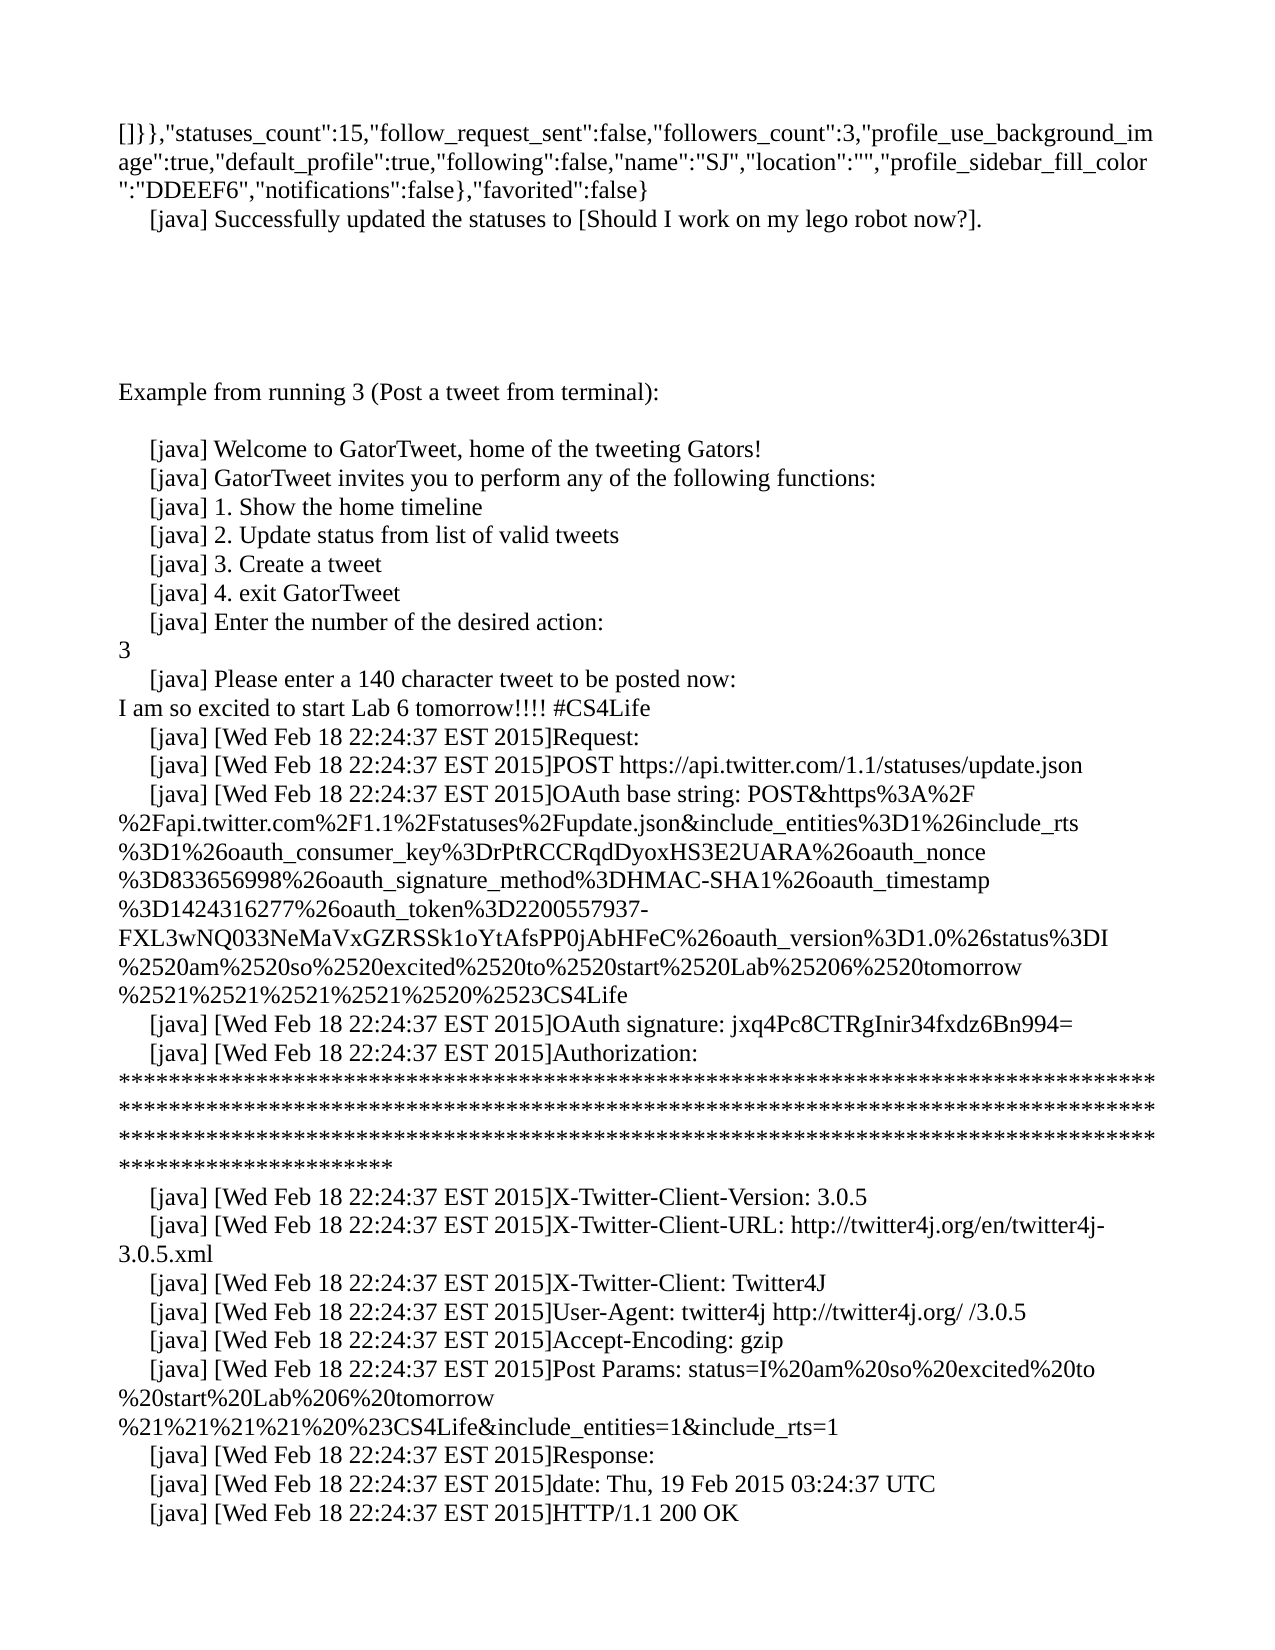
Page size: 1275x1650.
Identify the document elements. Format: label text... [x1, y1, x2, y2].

text [java] 4. exit GatorTweet [118, 578, 1157, 607]
text [java] [Wed Feb 18 22:24:37 EST 2015]POST https://api.twitter.com/1.1/statuses/update.json [118, 751, 1157, 779]
text [java] [Wed Feb 18 22:24:37 EST 2015]User-Agent: twitter4j http://twitter4j.org/ /3.0.5 [118, 1297, 1157, 1326]
text [java] Successfully updated the statuses to [Should I work on my lego robot now?]. [118, 204, 1157, 233]
text []}},"statuses_count":15,"follow_request_sent":false,"followers_count":3,"profile_use_background_image":true,"default_profile":true,"following":false,"name":"SJ","location":"","profile_sidebar_fill_color":"DDEEF6","notifications":false},"favorited":false} [118, 118, 1157, 204]
text [java] [Wed Feb 18 22:24:37 EST 2015]OAuth base string: POST&https%3A%2F%2Fapi.twitter.com%2F1.1%2Fstatuses%2Fupdate.json&include_entities%3D1%26include_rts%3D1%26oauth_consumer_key%3DrPtRCCRqdDyoxHS3E2UARA%26oauth_nonce%3D833656998%26oauth_signature_method%3DHMAC-SHA1%26oauth_timestamp%3D1424316277%26oauth_token%3D2200557937-FXL3wNQ033NeMaVxGZRSSk1oYtAfsPP0jAbHFeC%26oauth_version%3D1.0%26status%3DI%2520am%2520so%2520excited%2520to%2520start%2520Lab%25206%2520tomorrow%2521%2521%2521%2521%2520%2523CS4Life [118, 779, 1157, 1009]
text [java] [Wed Feb 18 22:24:37 EST 2015]OAuth signature: jxq4Pc8CTRgInir34fxdz6Bn994= [118, 1009, 1157, 1038]
text [java] GatorTweet invites you to perform any of the following functions: [118, 463, 1157, 492]
text [java] [Wed Feb 18 22:24:37 EST 2015]X-Twitter-Client: Twitter4J [118, 1268, 1157, 1297]
text Example from running 3 (Post a tweet from terminal): [118, 377, 1157, 406]
text [java] [Wed Feb 18 22:24:37 EST 2015]Response: [118, 1441, 1157, 1469]
text [java] Please enter a 140 character tweet to be posted now: [118, 664, 1157, 693]
text [java] 3. Create a tweet [118, 549, 1157, 578]
text [java] [Wed Feb 18 22:24:37 EST 2015]X-Twitter-Client-Version: 3.0.5 [118, 1182, 1157, 1211]
text [java] [Wed Feb 18 22:24:37 EST 2015]HTTP/1.1 200 OK [118, 1498, 1157, 1527]
text [java] [Wed Feb 18 22:24:37 EST 2015]Accept-Encoding: gzip [118, 1326, 1157, 1354]
text [java] [Wed Feb 18 22:24:37 EST 2015]Post Params: status=I%20am%20so%20excited%20to%20start%20Lab%206%20tomorrow%21%21%21%21%20%23CS4Life&include_entities=1&include_rts=1 [118, 1354, 1157, 1441]
text [java] [Wed Feb 18 22:24:37 EST 2015]date: Thu, 19 Feb 2015 03:24:37 UTC [118, 1469, 1157, 1498]
text [java] [Wed Feb 18 22:24:37 EST 2015]Request: [118, 722, 1157, 751]
text [java] 1. Show the home timeline [118, 492, 1157, 521]
text 3 [118, 636, 1157, 664]
text I am so excited to start Lab 6 tomorrow!!!! #CS4Life [118, 693, 1157, 722]
text [java] [Wed Feb 18 22:24:37 EST 2015]X-Twitter-Client-URL: http://twitter4j.org/en/twitter4j-3.0.5.xml [118, 1211, 1157, 1268]
text [java] 2. Update status from list of valid tweets [118, 521, 1157, 549]
text [java] [Wed Feb 18 22:24:37 EST 2015]Authorization: ******************************************************************************************************************************************************************************************************************************************************************************* [118, 1038, 1157, 1182]
text [java] Welcome to GatorTweet, home of the tweeting Gators! [118, 434, 1157, 463]
text [java] Enter the number of the desired action: [118, 607, 1157, 636]
